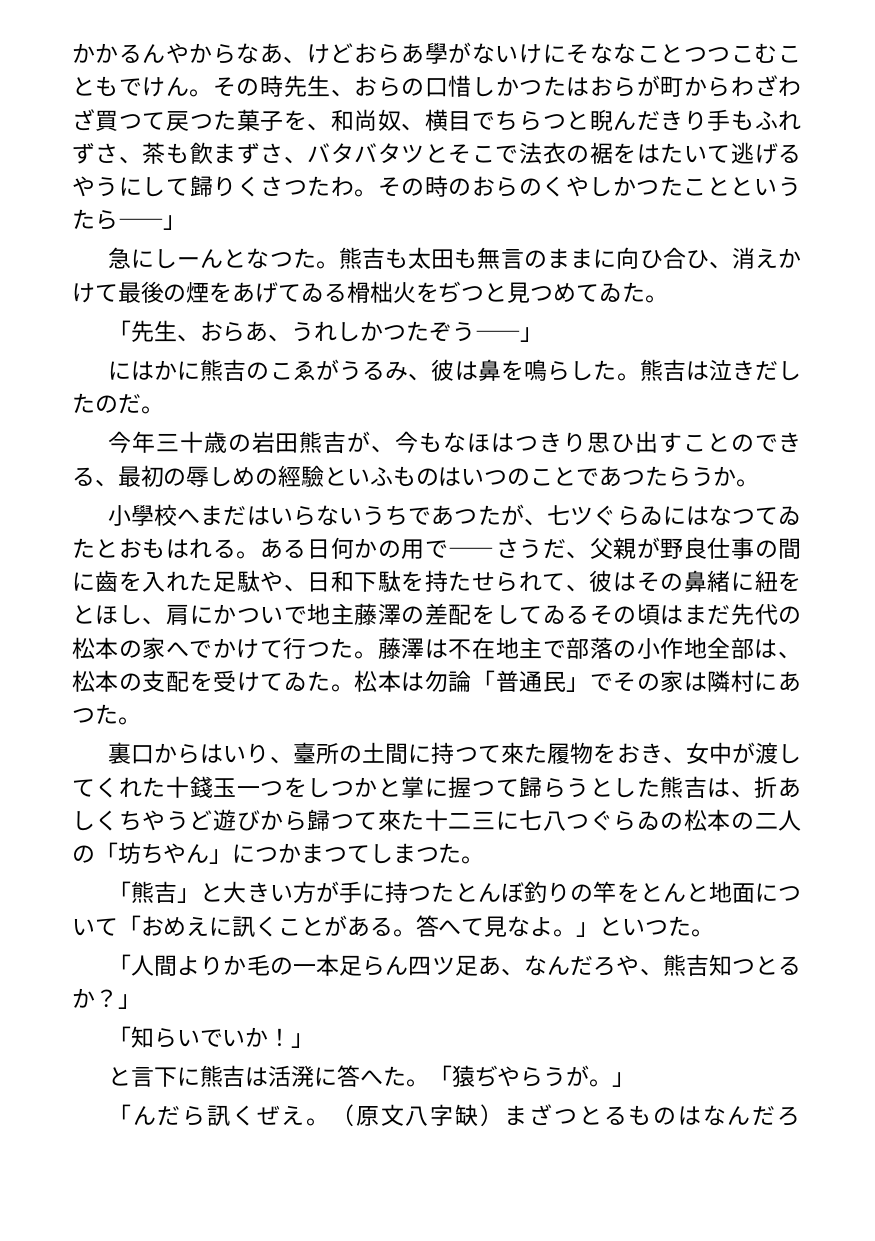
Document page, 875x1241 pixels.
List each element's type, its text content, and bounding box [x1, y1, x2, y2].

text 急にしーんとなつた。熊吉も太田も無言のままに向ひ合ひ、消えかけて最後の煙をあげてゐる榾柮火をぢつと見つめてゐた。 [72, 241, 802, 308]
text 裏口からはいり、臺所の土間に持つて來た履物をおき、女中が渡してくれた十錢玉一つをしつかと掌に握つて歸らうとした熊吉は、折あしくちやうど遊びから歸つて來た十二三に七八つぐらゐの松本の二人の「坊ちやん」につかまつてしまつた。 [72, 736, 802, 869]
text かかるんやからなあ、けどおらあ學がないけにそななことつつこむこともでけん。その時先生、おらの口惜しかつたはおらが町からわざわざ買つて戻つた菓子を、和尚奴、横目でちらつと睨んだきり手もふれずさ、茶も飮まずさ、バタバタツとそこで法衣の裾をはたいて逃げるやうにして歸りくさつたわ。その時のおらのくやしかつたことというたら――」 [72, 36, 802, 235]
text 「知らいでいか！」 [72, 1020, 802, 1053]
text と言下に熊吉は活溌に答へた。「猿ぢやらうが。」 [72, 1059, 802, 1092]
text 今年三十歳の岩田熊吉が、今もなほはつきり思ひ出すことのできる、最初の辱しめの經驗といふものはいつのことであつたらうか。 [72, 425, 802, 492]
text 「んだら訊くぜえ。（原文八字缺）まざつとるものはなんだろ [72, 1098, 802, 1131]
text 「先生、おらあ、うれしかつたぞう――」 [72, 314, 802, 347]
text 「熊吉」と大きい方が手に持つたとんぼ釣りの竿をとんと地面について「おめえに訊くことがある。答へて見なよ。」といつた。 [72, 875, 802, 942]
text にはかに熊吉のこゑがうるみ、彼は鼻を鳴らした。熊吉は泣きだしたのだ。 [72, 353, 802, 419]
text 小學校へまだはいらないうちであつたが、七ツぐらゐにはなつてゐたとおもはれる。ある日何かの用で――さうだ、父親が野良仕事の間に齒を入れた足駄や、日和下駄を持たせられて、彼はその鼻緒に紐をとほし、肩にかついで地主藤澤の差配をしてゐるその頃はまだ先代の松本の家へでかけて行つた。藤澤は不在地主で部落の小作地全部は、松本の支配を受けてゐた。松本は勿論「普通民」でその家は隣村にあつた。 [72, 498, 802, 730]
text 「人間よりか毛の一本足らん四ツ足あ、なんだろや、熊吉知つとるか？」 [72, 947, 802, 1014]
